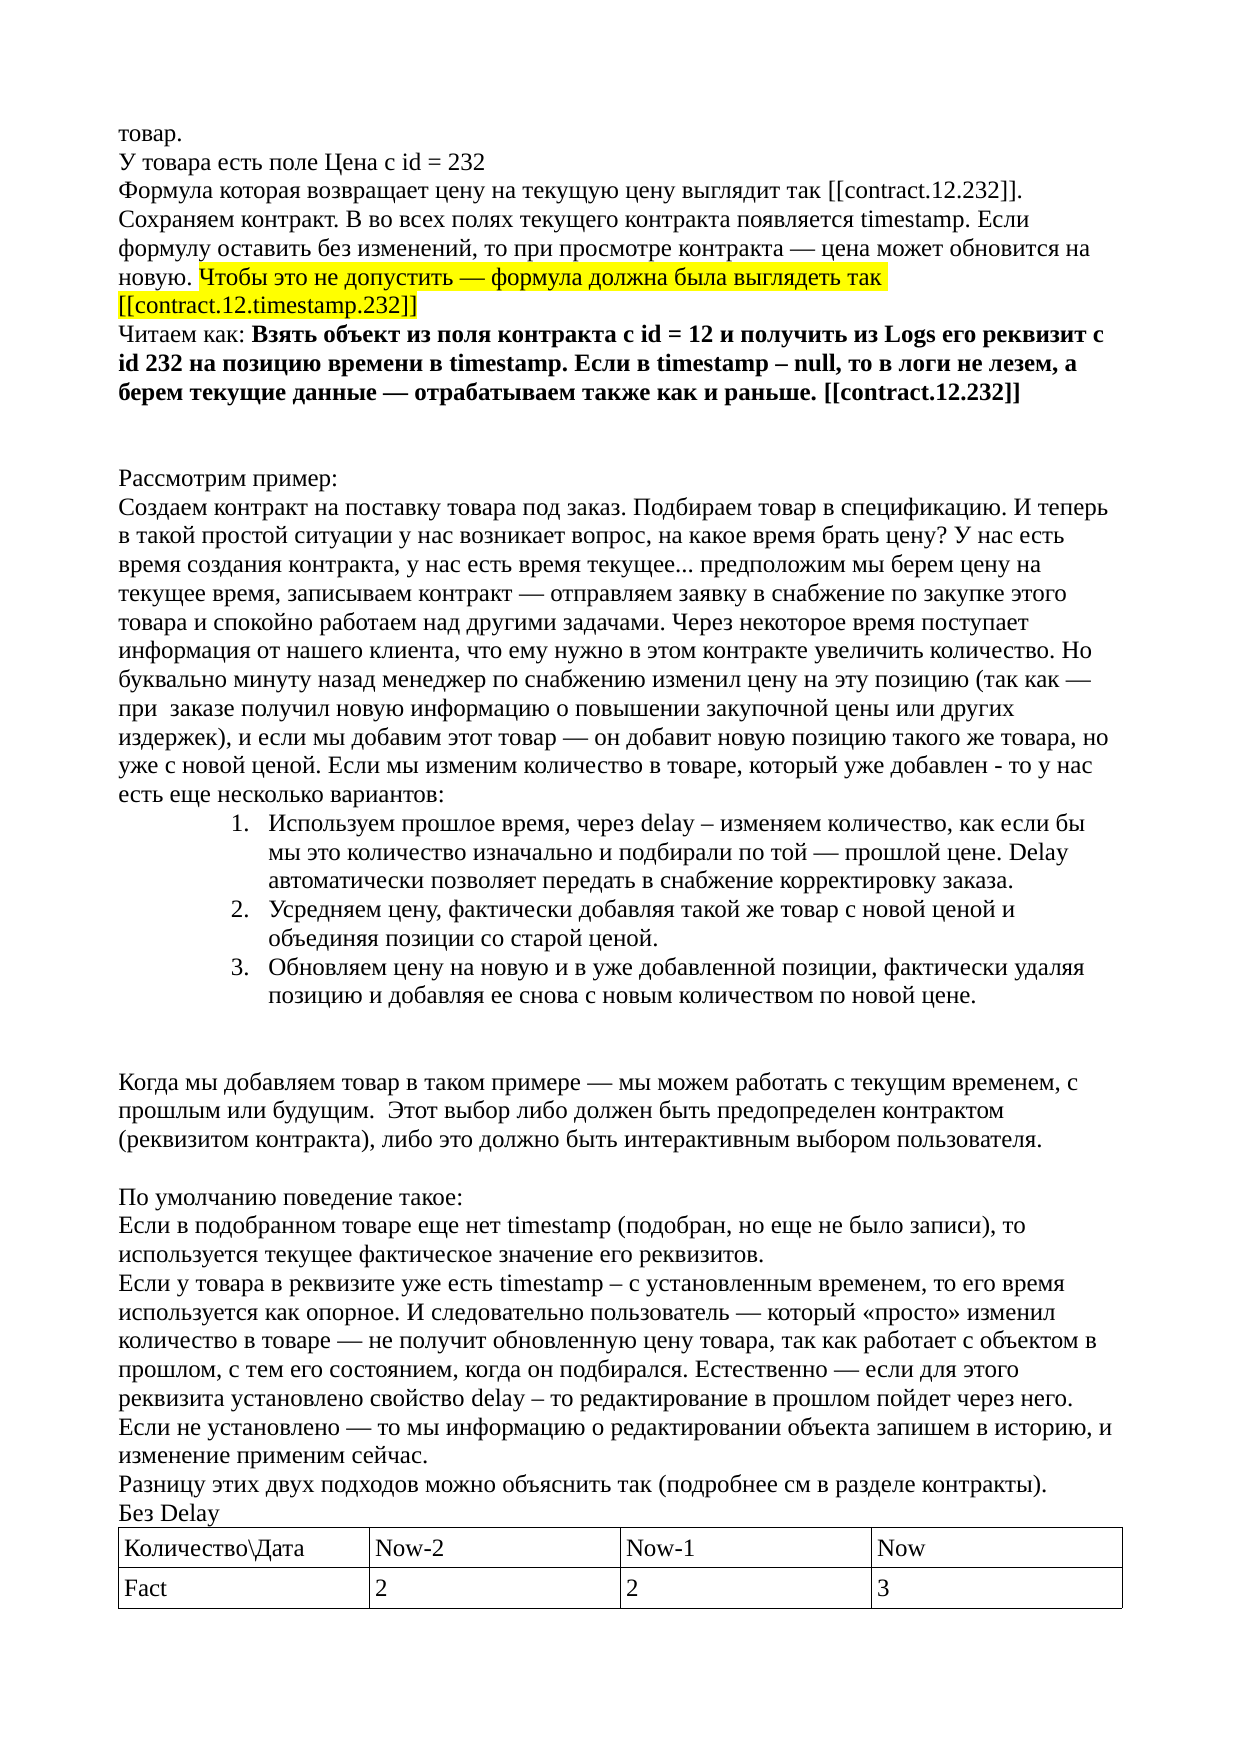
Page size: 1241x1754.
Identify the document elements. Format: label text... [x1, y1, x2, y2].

table_cell 2 [621, 1568, 871, 1607]
text Если у товара в реквизите уже есть timestamp – с установленным временем, то его время используется как опорное. И следовательно пользователь — который «просто» изменил количество в товаре — не получит обновленную цену товара, так как работает с объектом в прошлом, с тем его состоянием, когда он подбирался. Естественно — если для этого реквизита установлено свойство delay – то редактирование в прошлом пойдет через него. Если не установлено — то мы информацию о редактировании объекта запишем в историю, и изменение применим сейчас. [118, 1268, 1122, 1469]
list Усредняем цену, фактически добавляя такой же товар с новой ценой и объединяя позиции со старой ценой. [231, 894, 1122, 952]
text У товара есть поле Цена с id = 232 [118, 147, 1122, 176]
table_cell Fact [119, 1568, 369, 1607]
text Если в подобранном товаре еще нет timestamp (подобран, но еще не было записи), то используется текущее фактическое значение его реквизитов. [118, 1211, 1122, 1268]
table_header Количество\Дата [119, 1528, 369, 1567]
table_header Now [872, 1528, 1122, 1567]
text Создаем контракт на поставку товара под заказ. Подбираем товар в спецификацию. И теперь в такой простой ситуации у нас возникает вопрос, на какое время брать цену? У нас есть время создания контракта, у нас есть время текущее... предположим мы берем цену на текущее время, записываем контракт — отправляем заявку в снабжение по закупке этого товара и спокойно работаем над другими задачами. Через некоторое время поступает информация от нашего клиента, что ему нужно в этом контракте увеличить количество. Но буквально минуту назад менеджер по снабжению изменил цену на эту позицию (так как — при заказе получил новую информацию о повышении закупочной цены или других издержек), и если мы добавим этот товар — он добавит новую позицию такого же товара, но уже с новой ценой. Если мы изменим количество в товаре, который уже добавлен - то у нас есть еще несколько вариантов: [118, 492, 1122, 808]
text Разницу этих двух подходов можно объяснить так (подробнее см в разделе контракты). [118, 1469, 1122, 1498]
table_cell 2 [370, 1568, 620, 1607]
text По умолчанию поведение такое: [118, 1182, 1122, 1211]
text Рассмотрим пример: [118, 463, 1122, 492]
text Без Delay [118, 1498, 1122, 1527]
text Читаем как: Взять объект из поля контракта с id = 12 и получить из Logs его реквизит с id 232 на позицию времени в timestamp. Если в timestamp – null, то в логи не лезем, а берем текущие данные — отрабатываем также как и раньше. [[contract.12.232]] [118, 319, 1122, 406]
table_header Now-2 [370, 1528, 620, 1567]
list Обновляем цену на новую и в уже добавленной позиции, фактически удаляя позицию и добавляя ее снова с новым количеством по новой цене. [231, 952, 1122, 1009]
table_cell 3 [872, 1568, 1122, 1607]
table_header Now-1 [621, 1528, 871, 1567]
text Когда мы добавляем товар в таком примере — мы можем работать с текущим временем, с прошлым или будущим. Этот выбор либо должен быть предопределен контрактом (реквизитом контракта), либо это должно быть интерактивным выбором пользователя. [118, 1067, 1122, 1153]
text товар. [118, 118, 1122, 147]
list Используем прошлое время, через delay – изменяем количество, как если бы мы это количество изначально и подбирали по той — прошлой цене. Delay автоматически позволяет передать в снабжение корректировку заказа. [231, 808, 1122, 894]
text Формула которая возвращает цену на текущую цену выглядит так [[contract.12.232]]. Сохраняем контракт. В во всех полях текущего контракта появляется timestamp. Если формулу оставить без изменений, то при просмотре контракта — цена может обновится на новую. Чтобы это не допустить — формула должна была выглядеть так [[contract.12.timestamp.232]] [118, 176, 1122, 319]
